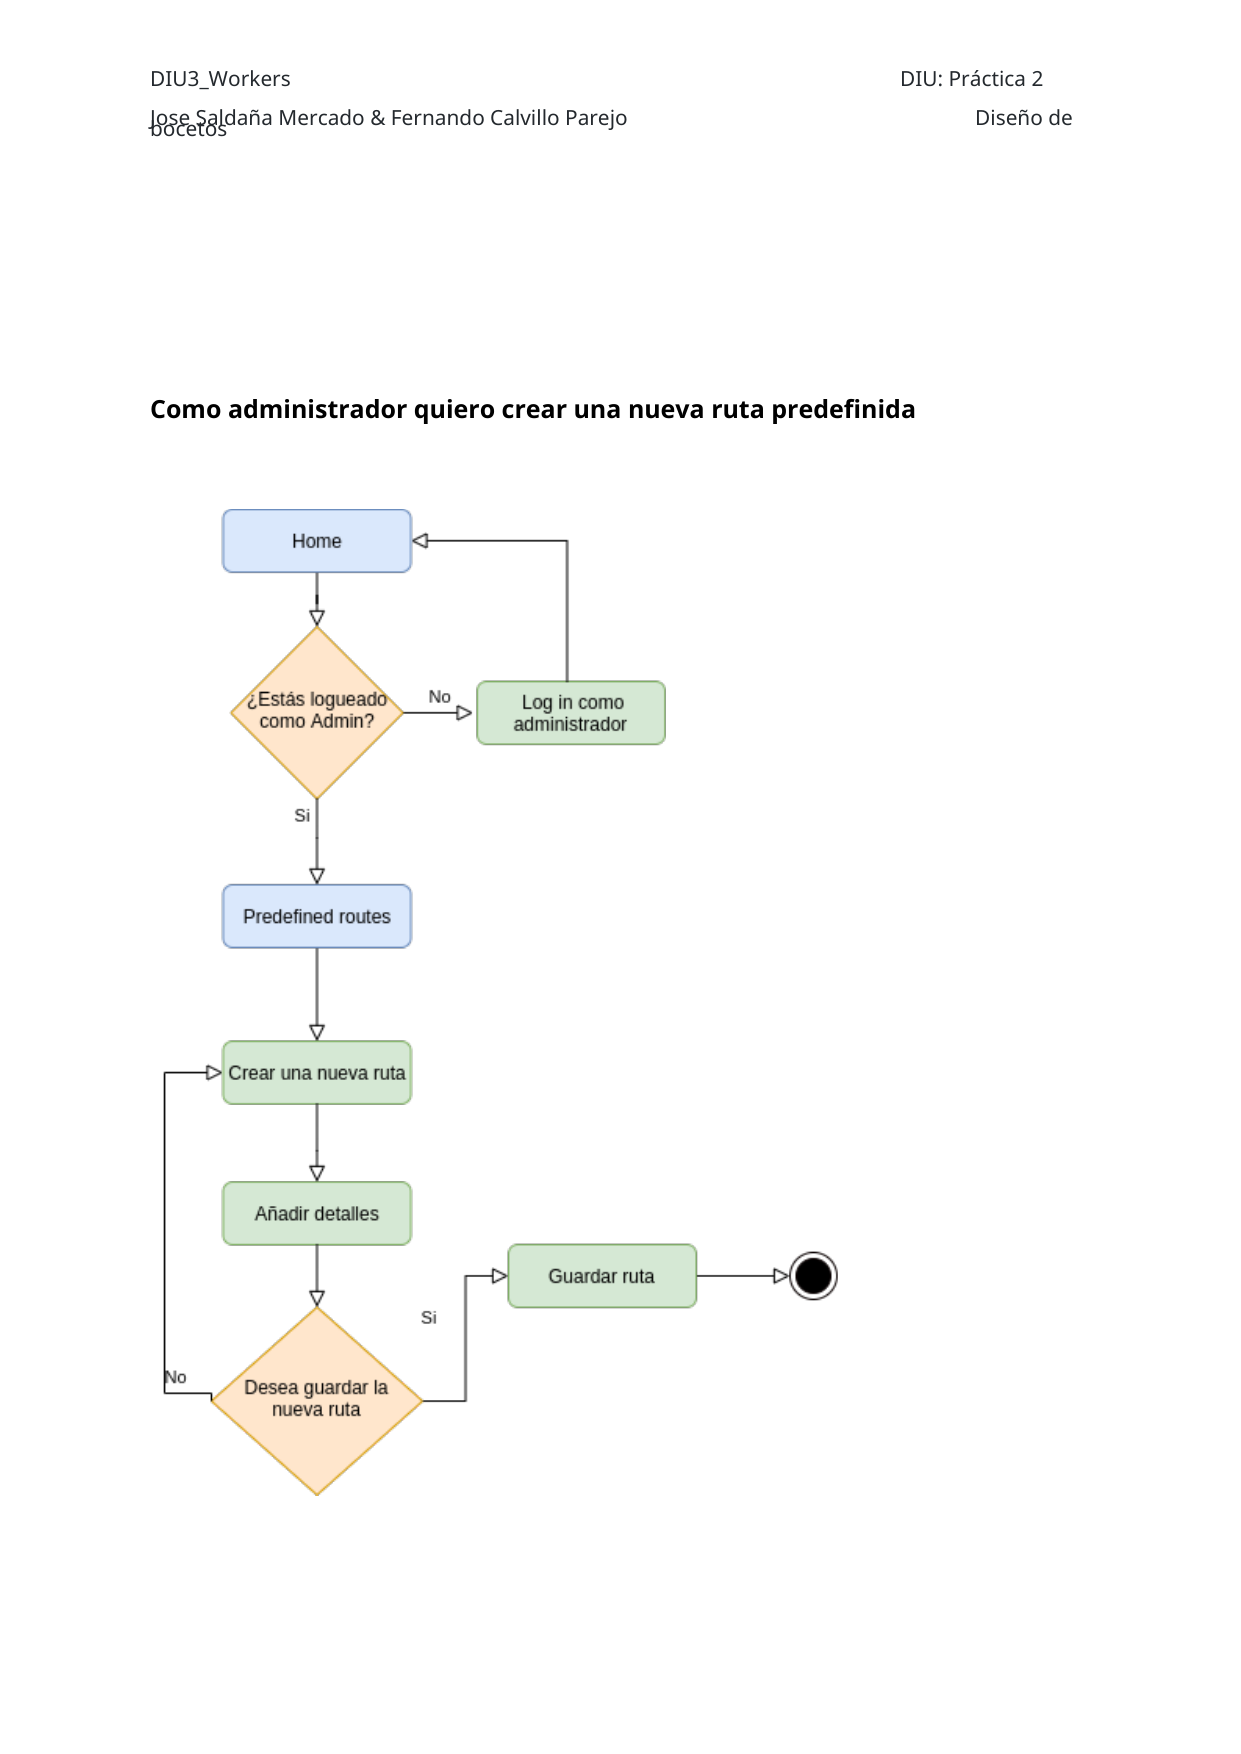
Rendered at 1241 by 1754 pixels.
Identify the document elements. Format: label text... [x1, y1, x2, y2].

picture [150, 509, 838, 1496]
text Como administrador quiero crear una nueva ruta predefinida [150, 392, 1090, 426]
